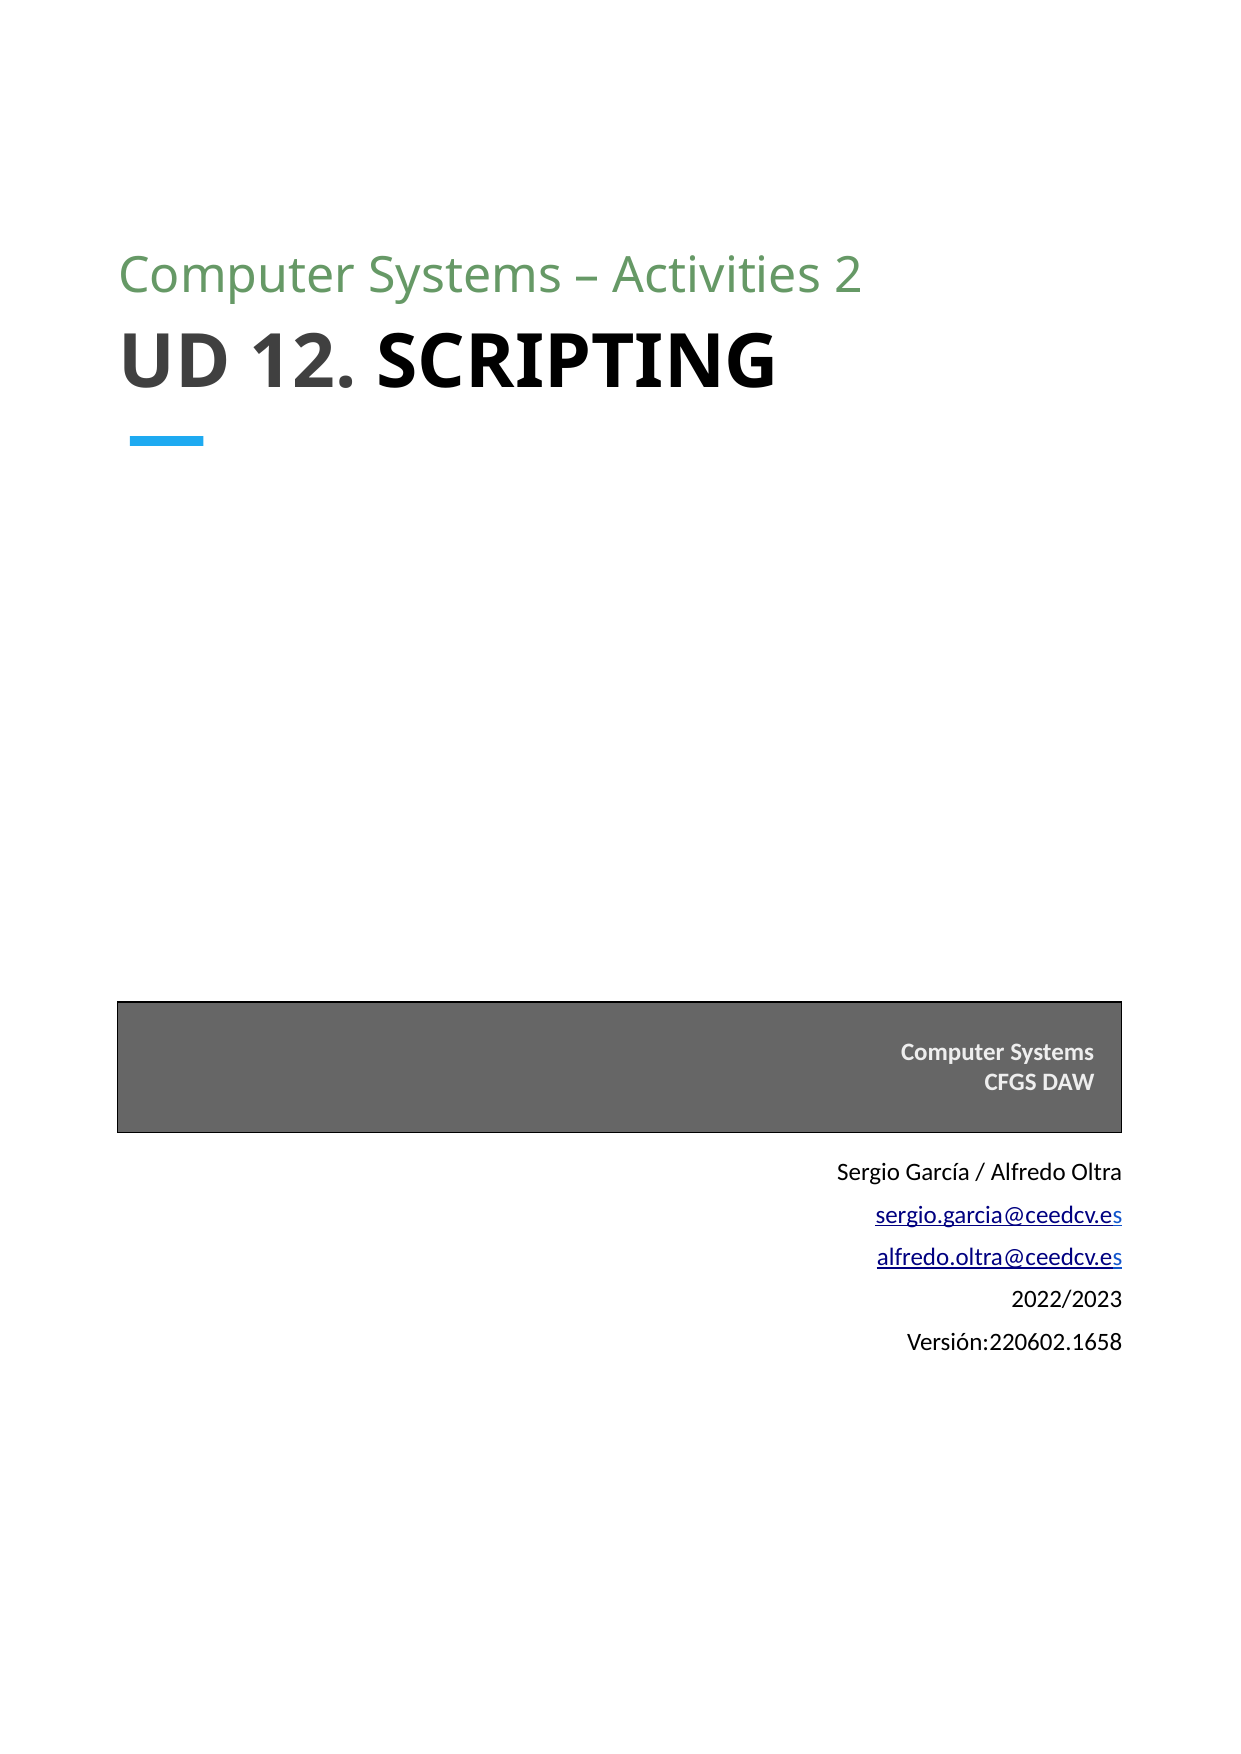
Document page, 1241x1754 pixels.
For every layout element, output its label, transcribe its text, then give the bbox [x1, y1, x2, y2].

text sergio.garcia@ceedcv.es [231, 1199, 1122, 1229]
text Sergio García / Alfredo Oltra [231, 1133, 1122, 1187]
text Computer Systems [121, 1036, 1094, 1066]
text alfredo.oltra@ceedcv.es [231, 1241, 1122, 1272]
picture [129, 436, 204, 446]
text Computer Systems – Activities 2 UD 12. Scripting [118, 239, 1122, 409]
text [231, 977, 1122, 1001]
text Versión:220602.1658 [118, 1326, 1122, 1357]
text CFGS DAW [121, 1066, 1094, 1097]
text 2022/2023 [118, 1284, 1122, 1314]
